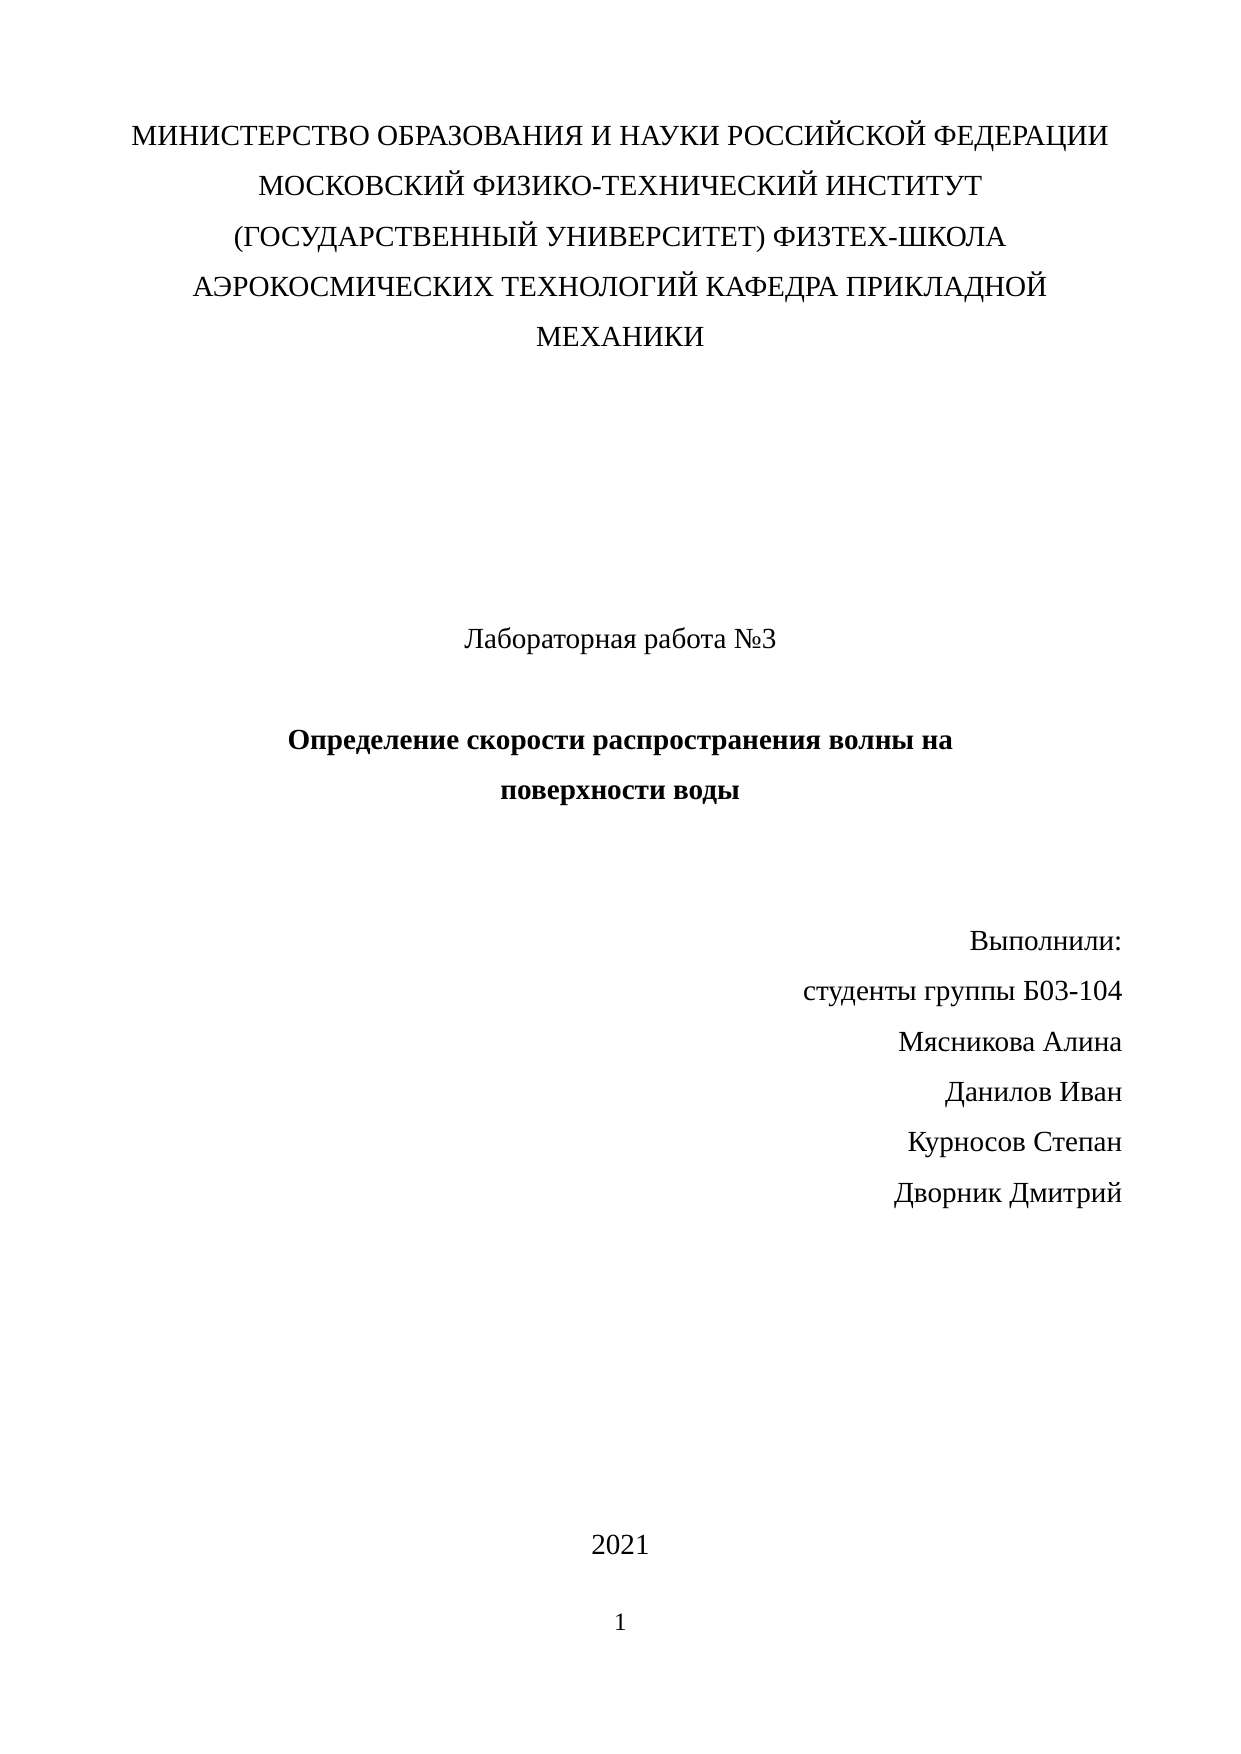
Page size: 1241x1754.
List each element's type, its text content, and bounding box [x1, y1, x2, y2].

text Мясникова Алина [118, 1024, 1122, 1057]
text МИНИСТЕРСТВО ОБРАЗОВАНИЯ И НАУКИ РОССИЙСКОЙ ФЕДЕРАЦИИ МОСКОВСКИЙ ФИЗИКО-ТЕХНИЧЕСКИЙ ИНСТИТУТ (ГОСУДАРСТВЕННЫЙ УНИВЕРСИТЕТ) ФИЗТЕХ-ШКОЛА АЭРОКОСМИЧЕСКИХ ТЕХНОЛОГИЙ КАФЕДРА ПРИКЛАДНОЙ МЕХАНИКИ [118, 118, 1122, 353]
text Дворник Дмитрий [118, 1175, 1122, 1208]
text студенты группы Б03-104 [118, 973, 1122, 1007]
text Выполнили: [118, 923, 1122, 957]
text Лабораторная работа №3 [118, 621, 1122, 655]
text Курносов Степан [118, 1124, 1122, 1158]
text Данилов Иван [118, 1074, 1122, 1108]
text Определение скорости распространения волны на поверхности воды [236, 722, 1004, 806]
text 2021 [118, 1527, 1122, 1560]
